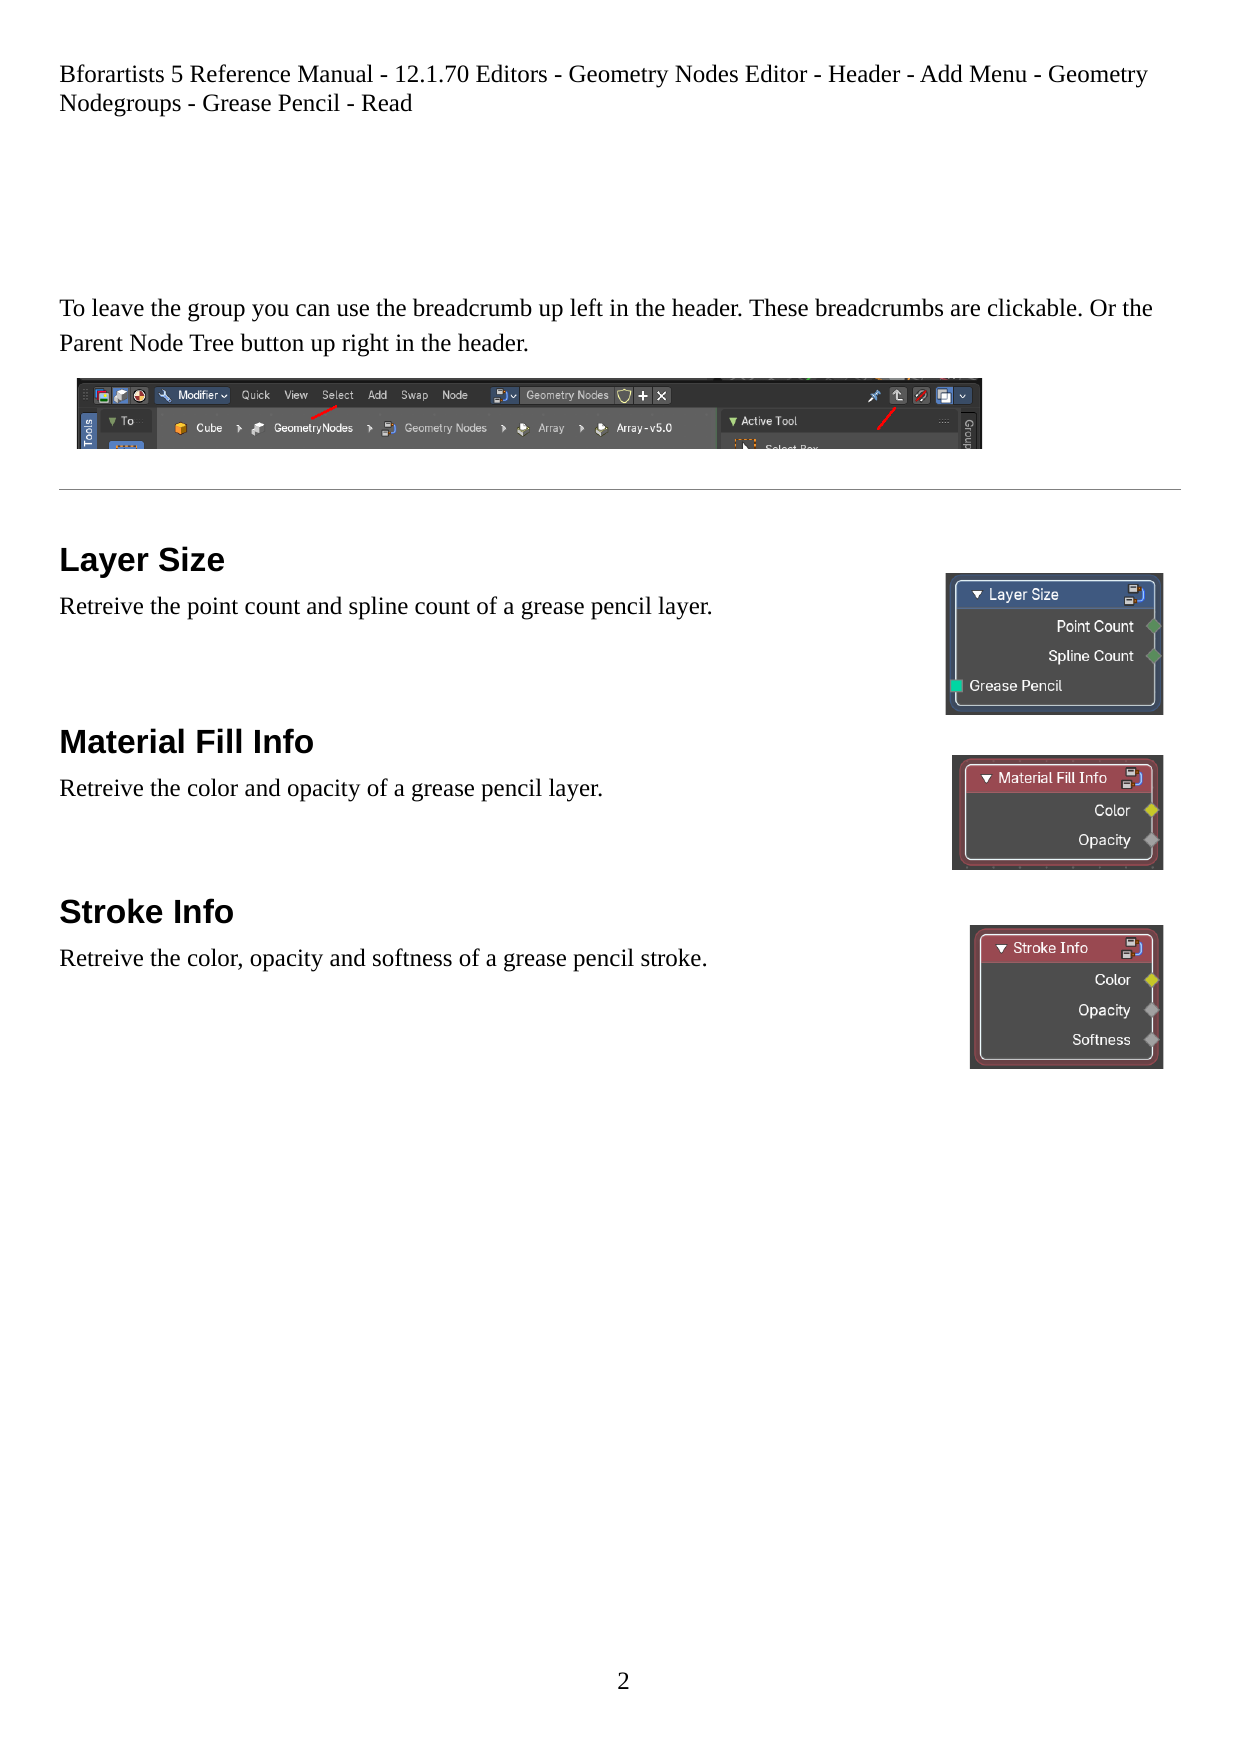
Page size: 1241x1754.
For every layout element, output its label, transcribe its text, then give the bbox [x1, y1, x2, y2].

picture [945, 573, 1164, 715]
picture [952, 755, 1164, 870]
text Retreive the color and opacity of a grease pencil layer. [59, 773, 952, 802]
subtitle Material Fill Info [59, 722, 1181, 760]
subtitle Layer Size [59, 540, 1181, 578]
text Retreive the point count and spline count of a grease pencil layer. [59, 591, 945, 620]
text To leave the group you can use the breadcrumb up left in the header. These breadcrumbs are clickable. Or the Parent Node Tree button up right in the header. [59, 293, 1181, 356]
subtitle Stroke Info [59, 892, 1181, 931]
picture [969, 925, 1164, 1069]
text Retreive the color, opacity and softness of a grease pencil stroke. [59, 943, 969, 972]
picture [76, 378, 983, 449]
